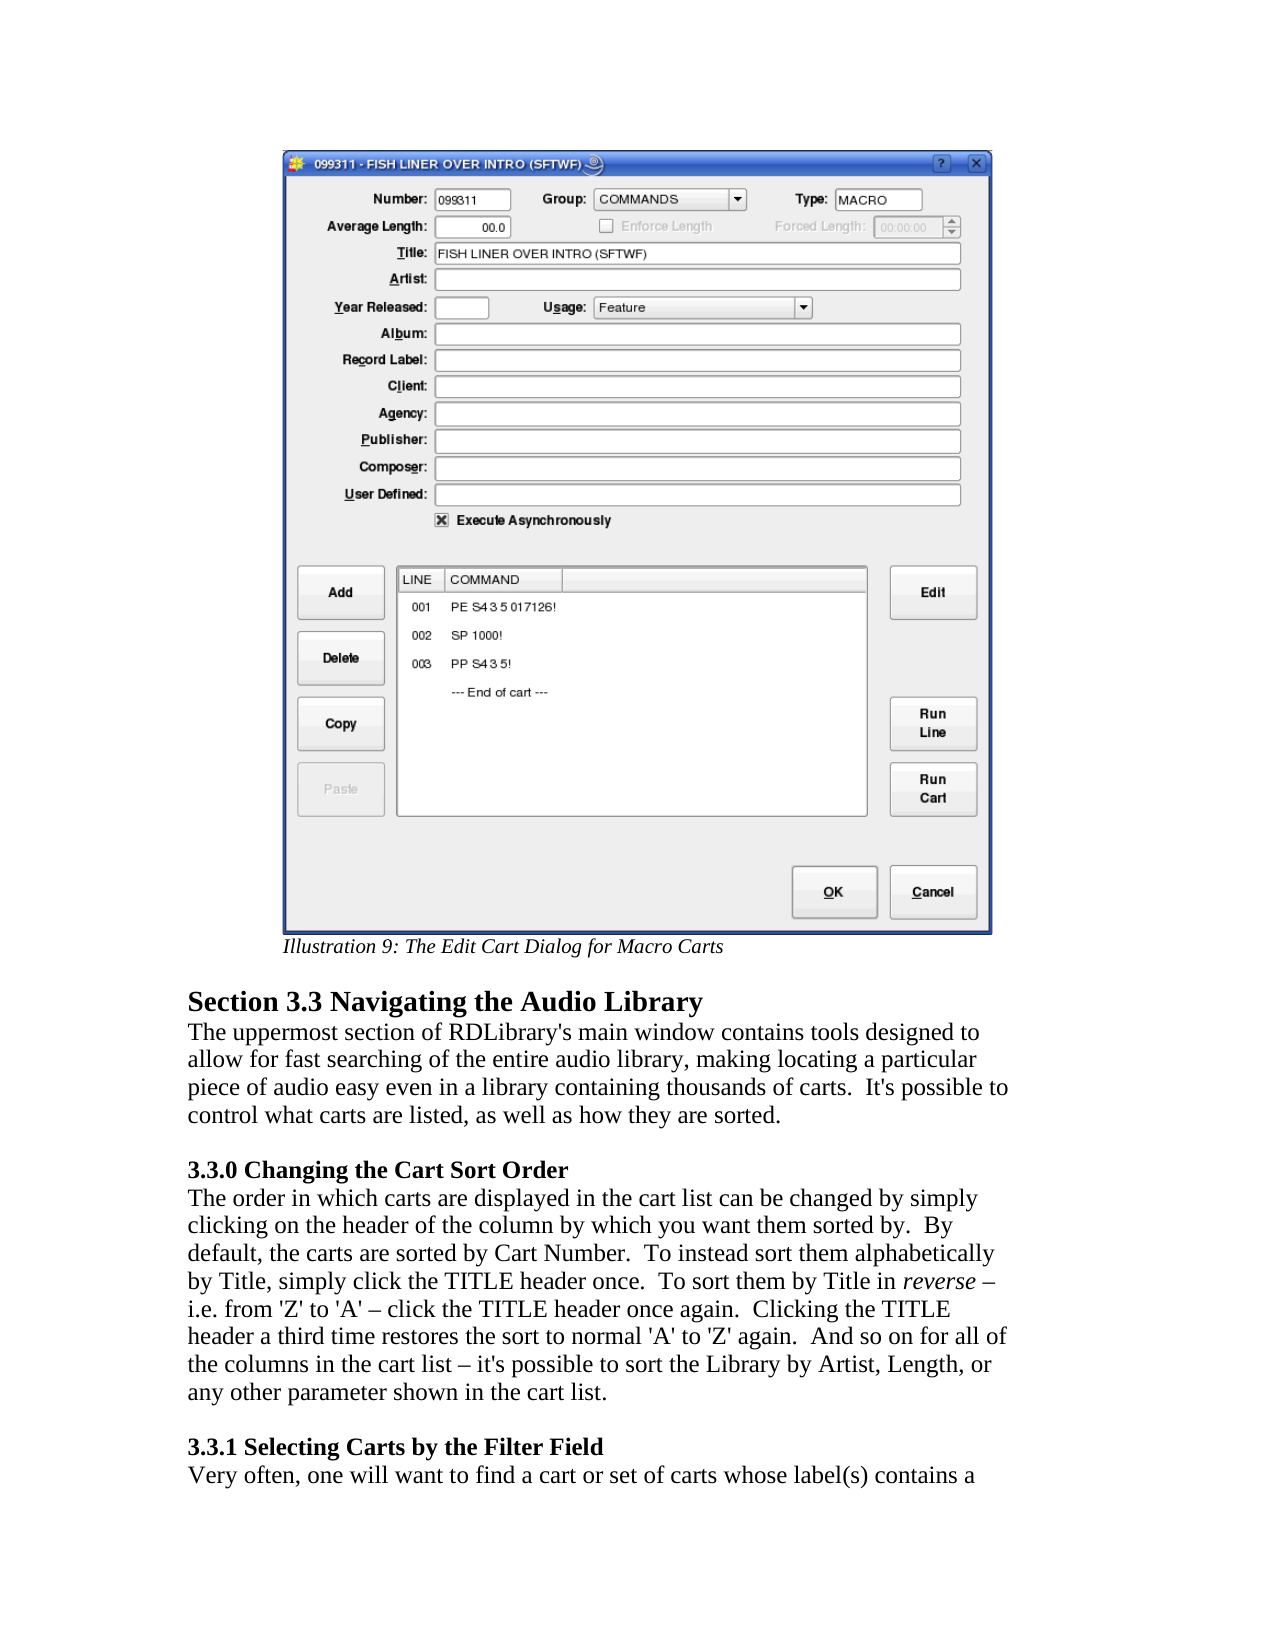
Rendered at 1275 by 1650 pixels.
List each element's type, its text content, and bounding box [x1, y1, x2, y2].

text Very often, one will want to find a cart or set of carts whose label(s) contains a [187, 1461, 1012, 1489]
text Section 3.3 Navigating the Audio Library [187, 985, 1012, 1018]
text 3.3.1 Selecting Carts by the Filter Field [187, 1433, 1012, 1461]
picture [282, 150, 993, 935]
text 3.3.0 Changing the Cart Sort Order [187, 1156, 1012, 1184]
text The uppermost section of RDLibrary's main window contains tools designed to allow for fast searching of the entire audio library, making locating a particular piece of audio easy even in a library containing thousands of carts. It's possible to control what carts are listed, as well as how they are sorted. [187, 1018, 1012, 1128]
text The order in which carts are displayed in the cart list can be changed by simply clicking on the header of the column by which you want them sorted by. By default, the carts are sorted by Cart Number. To instead sort them alphabetically by Title, simply click the TITLE header once. To sort them by Title in reverse –i.e. from 'Z' to 'A' – click the TITLE header once again. Clicking the TITLE header a third time restores the sort to normal 'A' to 'Z' again. And so on for all of the columns in the cart list – it's possible to sort the Library by Artist, Length, or any other parameter shown in the cart list. [187, 1184, 1012, 1406]
text Illustration 9: The Edit Cart Dialog for Macro Carts [283, 935, 992, 958]
